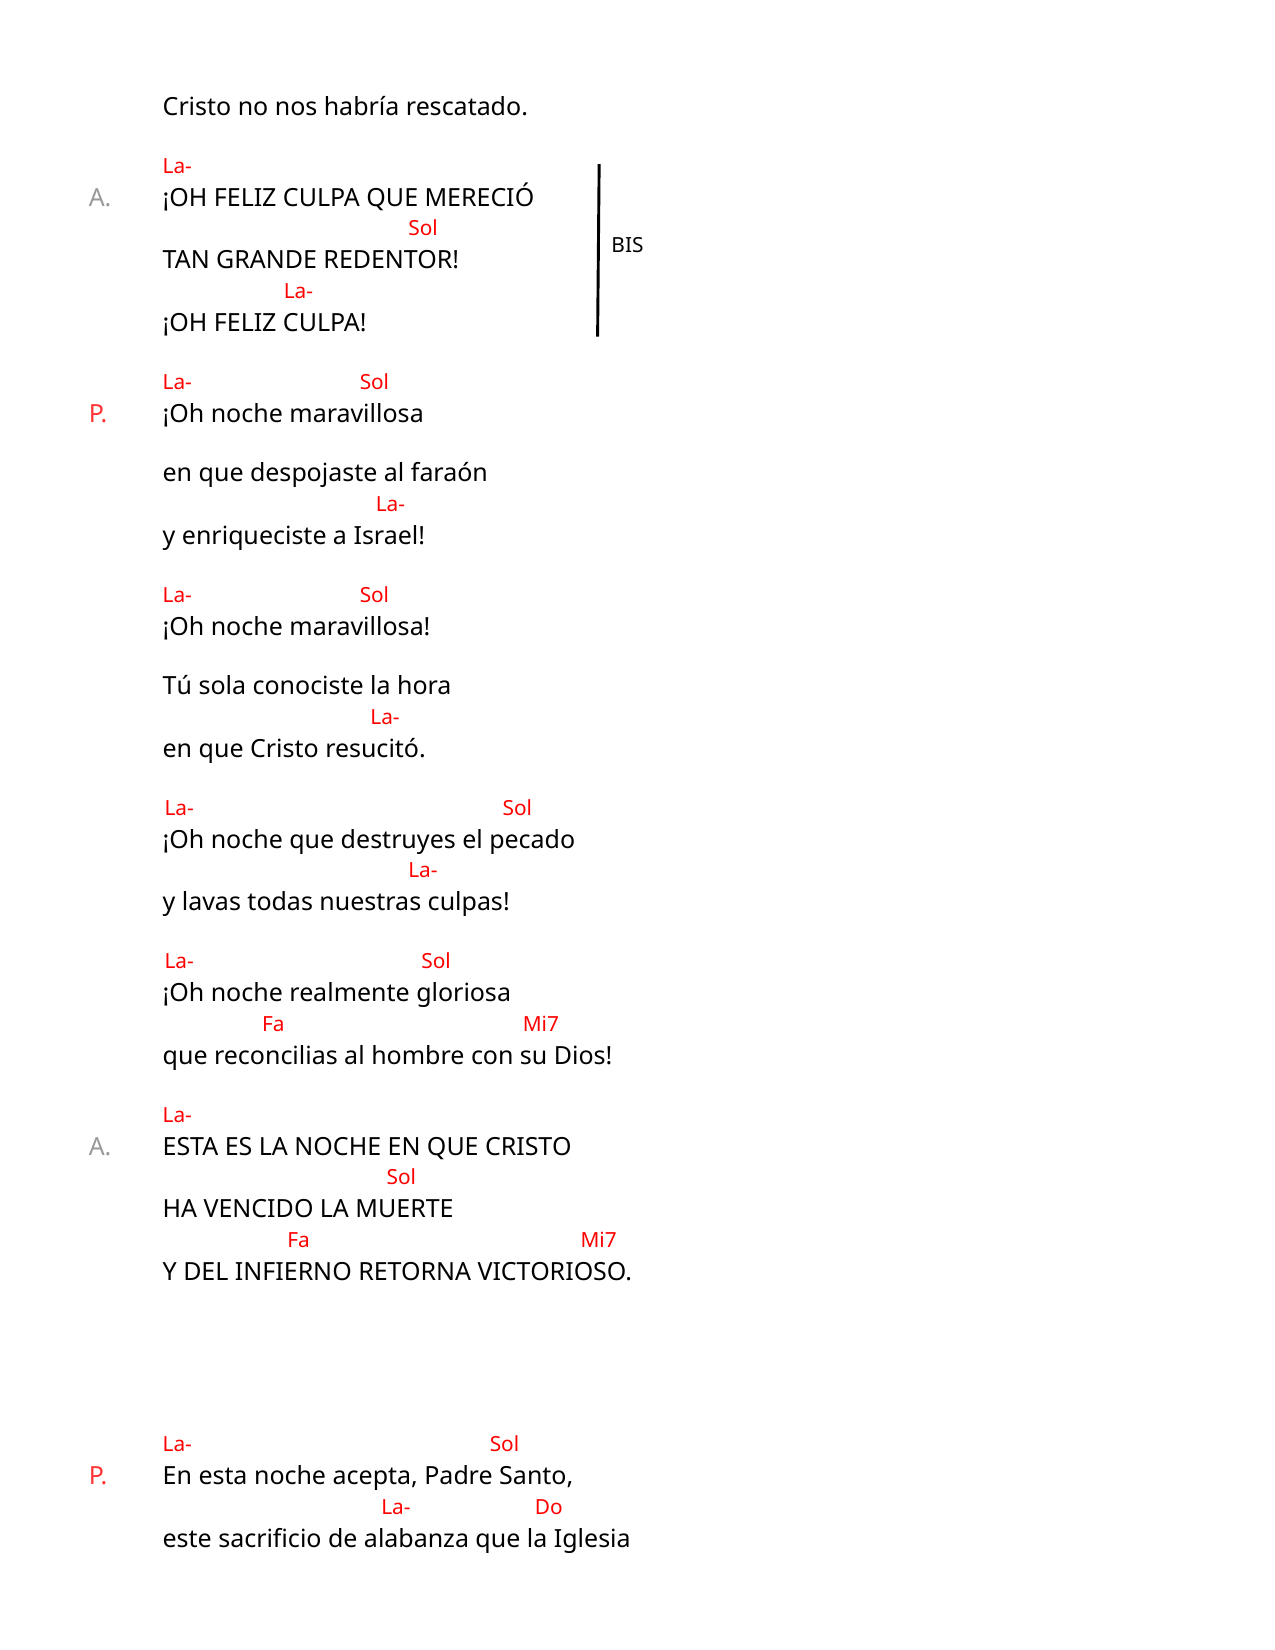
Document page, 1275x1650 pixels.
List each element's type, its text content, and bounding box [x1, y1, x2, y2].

text La- [88, 276, 596, 304]
text A. ESTA ES LA NOCHE EN QUE CRISTO [88, 1128, 1186, 1162]
text Cristo no nos habría rescatado. [88, 88, 1186, 123]
text ¡OH FELIZ CULPA! [88, 304, 1186, 338]
text [600, 276, 1186, 304]
text A. ¡OH FELIZ CULPA QUE MERECIÓ [88, 179, 597, 213]
text Sol [88, 213, 597, 242]
text en que Cristo resucitó. [88, 731, 1186, 764]
text TAN GRANDE REDENTOR! [88, 242, 596, 276]
text Fa Mi7 [88, 1225, 1186, 1253]
text HA VENCIDO LA MUERTE [88, 1191, 1186, 1225]
text Y DEL INFIERNO RETORNA VICTORIOSO. [88, 1253, 1186, 1287]
text Tú sola conociste la hora [88, 668, 1186, 702]
text en que despojaste al faraón [88, 455, 1186, 489]
text La- Sol [88, 1429, 1186, 1458]
text Fa Mi7 [88, 1009, 1186, 1037]
text La- Sol [88, 793, 1186, 821]
text La- Sol [88, 946, 1186, 975]
text este sacrificio de alabanza que la Iglesia [88, 1521, 1186, 1554]
text [601, 179, 1186, 213]
text ¡Oh noche maravillosa! [88, 608, 1186, 642]
text TAN GRANDE REDENTOR! [600, 242, 1186, 276]
text y enriqueciste a Israel! [88, 517, 1186, 552]
text que reconcilias al hombre con su Dios! [88, 1037, 1186, 1071]
text y lavas todas nuestras culpas! [88, 884, 1186, 918]
text P. ¡Oh noche maravillosa [88, 395, 1186, 429]
text La- Sol [88, 580, 1186, 608]
text La- [88, 151, 1186, 179]
text ¡Oh noche que destruyes el pecado [88, 821, 1186, 856]
text Sol [88, 1162, 1186, 1191]
text [600, 213, 1186, 242]
text La- Sol [88, 367, 1186, 395]
text La- [88, 489, 1186, 517]
text La- [88, 1100, 1186, 1128]
text P. En esta noche acepta, Padre Santo, [88, 1458, 1186, 1492]
text La- Do [88, 1492, 1186, 1521]
text La- [88, 702, 1186, 731]
text La- [88, 856, 1186, 884]
text ¡Oh noche realmente gloriosa [88, 975, 1186, 1009]
